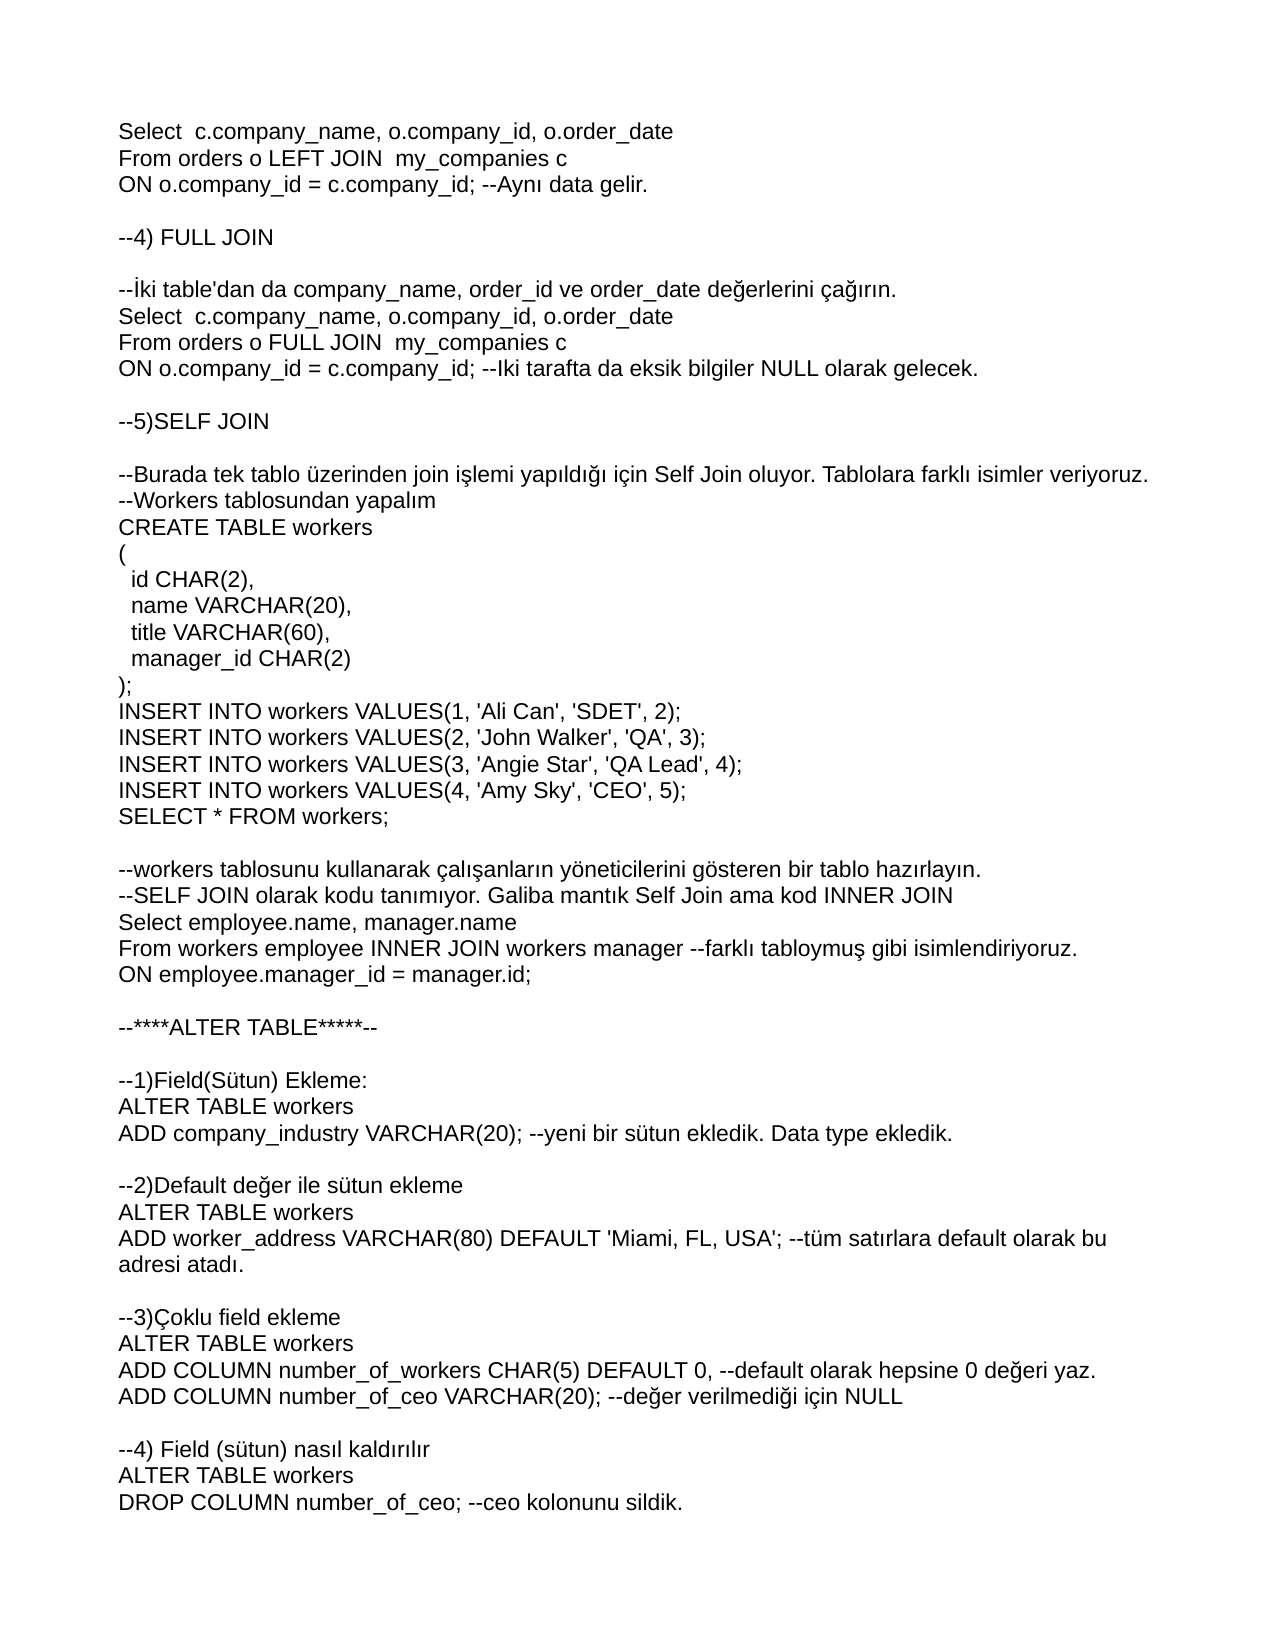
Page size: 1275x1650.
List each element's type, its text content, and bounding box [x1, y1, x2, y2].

text Select c.company_name, o.company_id, o.order_date [118, 303, 1157, 329]
text --****ALTER TABLE*****-- [118, 1014, 1157, 1041]
text ON employee.manager_id = manager.id; [118, 961, 1157, 988]
text INSERT INTO workers VALUES(3, 'Angie Star', 'QA Lead', 4); [118, 751, 1157, 777]
text ADD COLUMN number_of_workers CHAR(5) DEFAULT 0, --default olarak hepsine 0 değeri yaz. [118, 1357, 1157, 1383]
text --2)Default değer ile sütun ekleme [118, 1172, 1157, 1199]
text From workers employee INNER JOIN workers manager --farklı tabloymuş gibi isimlendiriyoruz. [118, 935, 1157, 961]
text --4) FULL JOIN [118, 223, 1157, 250]
text SELECT * FROM workers; [118, 803, 1157, 830]
text ON o.company_id = c.company_id; --Iki tarafta da eksik bilgiler NULL olarak gelecek. [118, 355, 1157, 382]
text Select c.company_name, o.company_id, o.order_date [118, 118, 1157, 144]
text --Workers tablosundan yapalım [118, 487, 1157, 513]
text ON o.company_id = c.company_id; --Aynı data gelir. [118, 171, 1157, 197]
text From orders o FULL JOIN my_companies c [118, 329, 1157, 355]
text --5)SELF JOIN [118, 408, 1157, 434]
text title VARCHAR(60), [118, 619, 1157, 645]
text manager_id CHAR(2) [118, 645, 1157, 672]
text ADD worker_address VARCHAR(80) DEFAULT 'Miami, FL, USA'; --tüm satırlara default olarak bu adresi atadı. [118, 1225, 1157, 1278]
text name VARCHAR(20), [118, 592, 1157, 619]
text INSERT INTO workers VALUES(4, 'Amy Sky', 'CEO', 5); [118, 777, 1157, 803]
text INSERT INTO workers VALUES(1, 'Ali Can', 'SDET', 2); [118, 698, 1157, 724]
text INSERT INTO workers VALUES(2, 'John Walker', 'QA', 3); [118, 724, 1157, 751]
text --Burada tek tablo üzerinden join işlemi yapıldığı için Self Join oluyor. Tablolara farklı isimler veriyoruz. [118, 461, 1157, 487]
text --workers tablosunu kullanarak çalışanların yöneticilerini gösteren bir tablo hazırlayın. [118, 856, 1157, 882]
text DROP COLUMN number_of_ceo; --ceo kolonunu sildik. [118, 1488, 1157, 1515]
text ( [118, 540, 1157, 566]
text ); [118, 672, 1157, 698]
text ALTER TABLE workers [118, 1462, 1157, 1488]
text --İki table'dan da company_name, order_id ve order_date değerlerini çağırın. [118, 276, 1157, 303]
text From orders o LEFT JOIN my_companies c [118, 144, 1157, 171]
text --1)Field(Sütun) Ekleme: [118, 1067, 1157, 1093]
text id CHAR(2), [118, 566, 1157, 592]
text Select employee.name, manager.name [118, 909, 1157, 935]
text --4) Field (sütun) nasıl kaldırılır [118, 1436, 1157, 1462]
text --3)Çoklu field ekleme [118, 1304, 1157, 1330]
text ALTER TABLE workers [118, 1093, 1157, 1119]
text ADD company_industry VARCHAR(20); --yeni bir sütun ekledik. Data type ekledik. [118, 1119, 1157, 1146]
text CREATE TABLE workers [118, 513, 1157, 540]
text ALTER TABLE workers [118, 1199, 1157, 1225]
text ALTER TABLE workers [118, 1330, 1157, 1357]
text ADD COLUMN number_of_ceo VARCHAR(20); --değer verilmediği için NULL [118, 1383, 1157, 1409]
text --SELF JOIN olarak kodu tanımıyor. Galiba mantık Self Join ama kod INNER JOIN [118, 882, 1157, 909]
